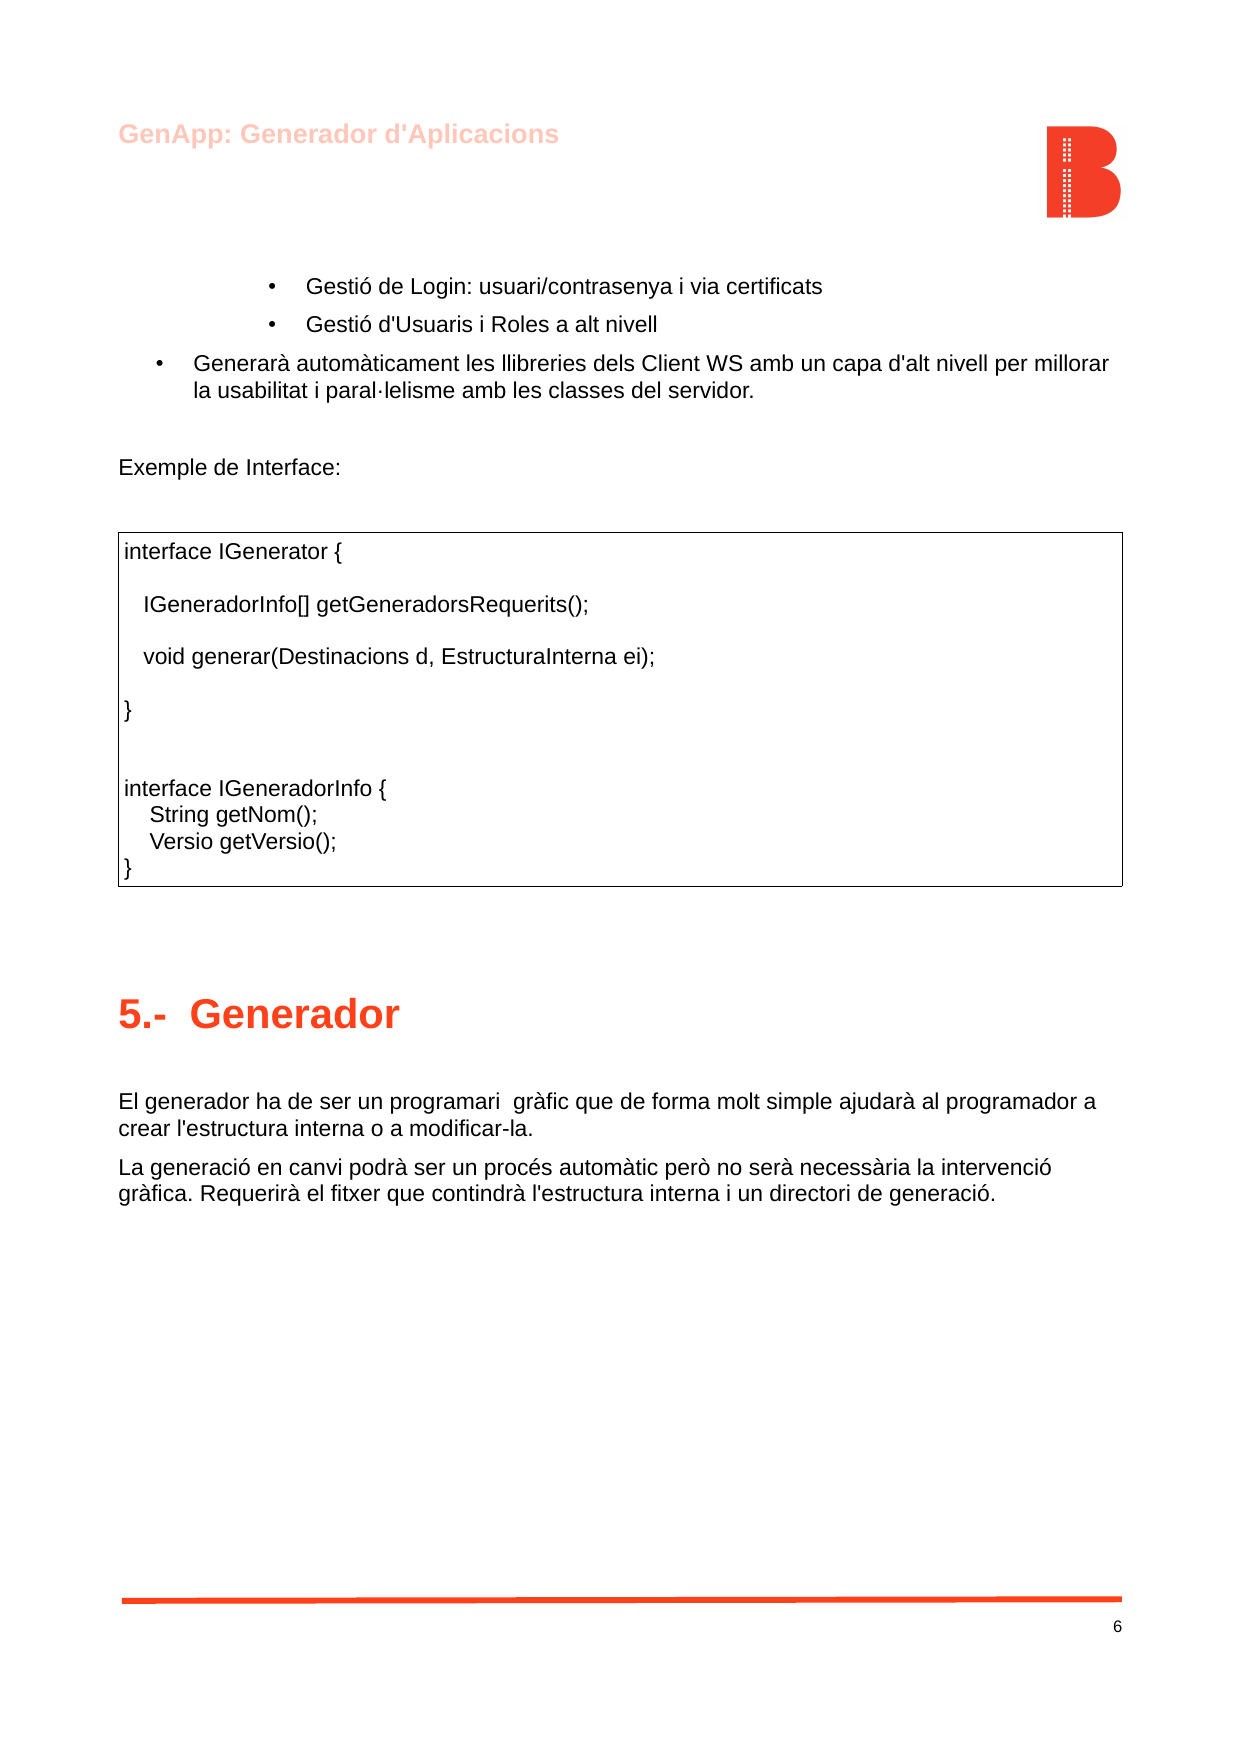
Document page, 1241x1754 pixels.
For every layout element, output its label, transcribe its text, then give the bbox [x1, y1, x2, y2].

picture [1036, 124, 1130, 221]
subtitle Generador [118, 989, 1122, 1037]
list Gestió de Login: usuari/contrasenya i via certificats [268, 273, 1122, 299]
table_header interface IGenerator { IGeneradorInfo[] getGeneradorsRequerits(); void generar(Destinacions d, EstructuraInterna ei); } interface IGeneradorInfo { String getNom(); Versio getVersio(); } [119, 533, 1122, 886]
text El generador ha de ser un programari gràfic que de forma molt simple ajudarà al programador a crear l'estructura interna o a modificar-la. [118, 1088, 1122, 1141]
text Exemple de Interface: [118, 454, 1122, 481]
list Gestió d'Usuaris i Roles a alt nivell [268, 311, 1122, 338]
text La generació en canvi podrà ser un procés automàtic però no serà necessària la intervenció gràfica. Requerirà el fitxer que contindrà l'estructura interna i un directori de generació. [118, 1153, 1122, 1206]
list Generarà automàticament les llibreries dels Client WS amb un capa d'alt nivell per millorar la usabilitat i paral·lelisme amb les classes del servidor. [156, 350, 1122, 403]
